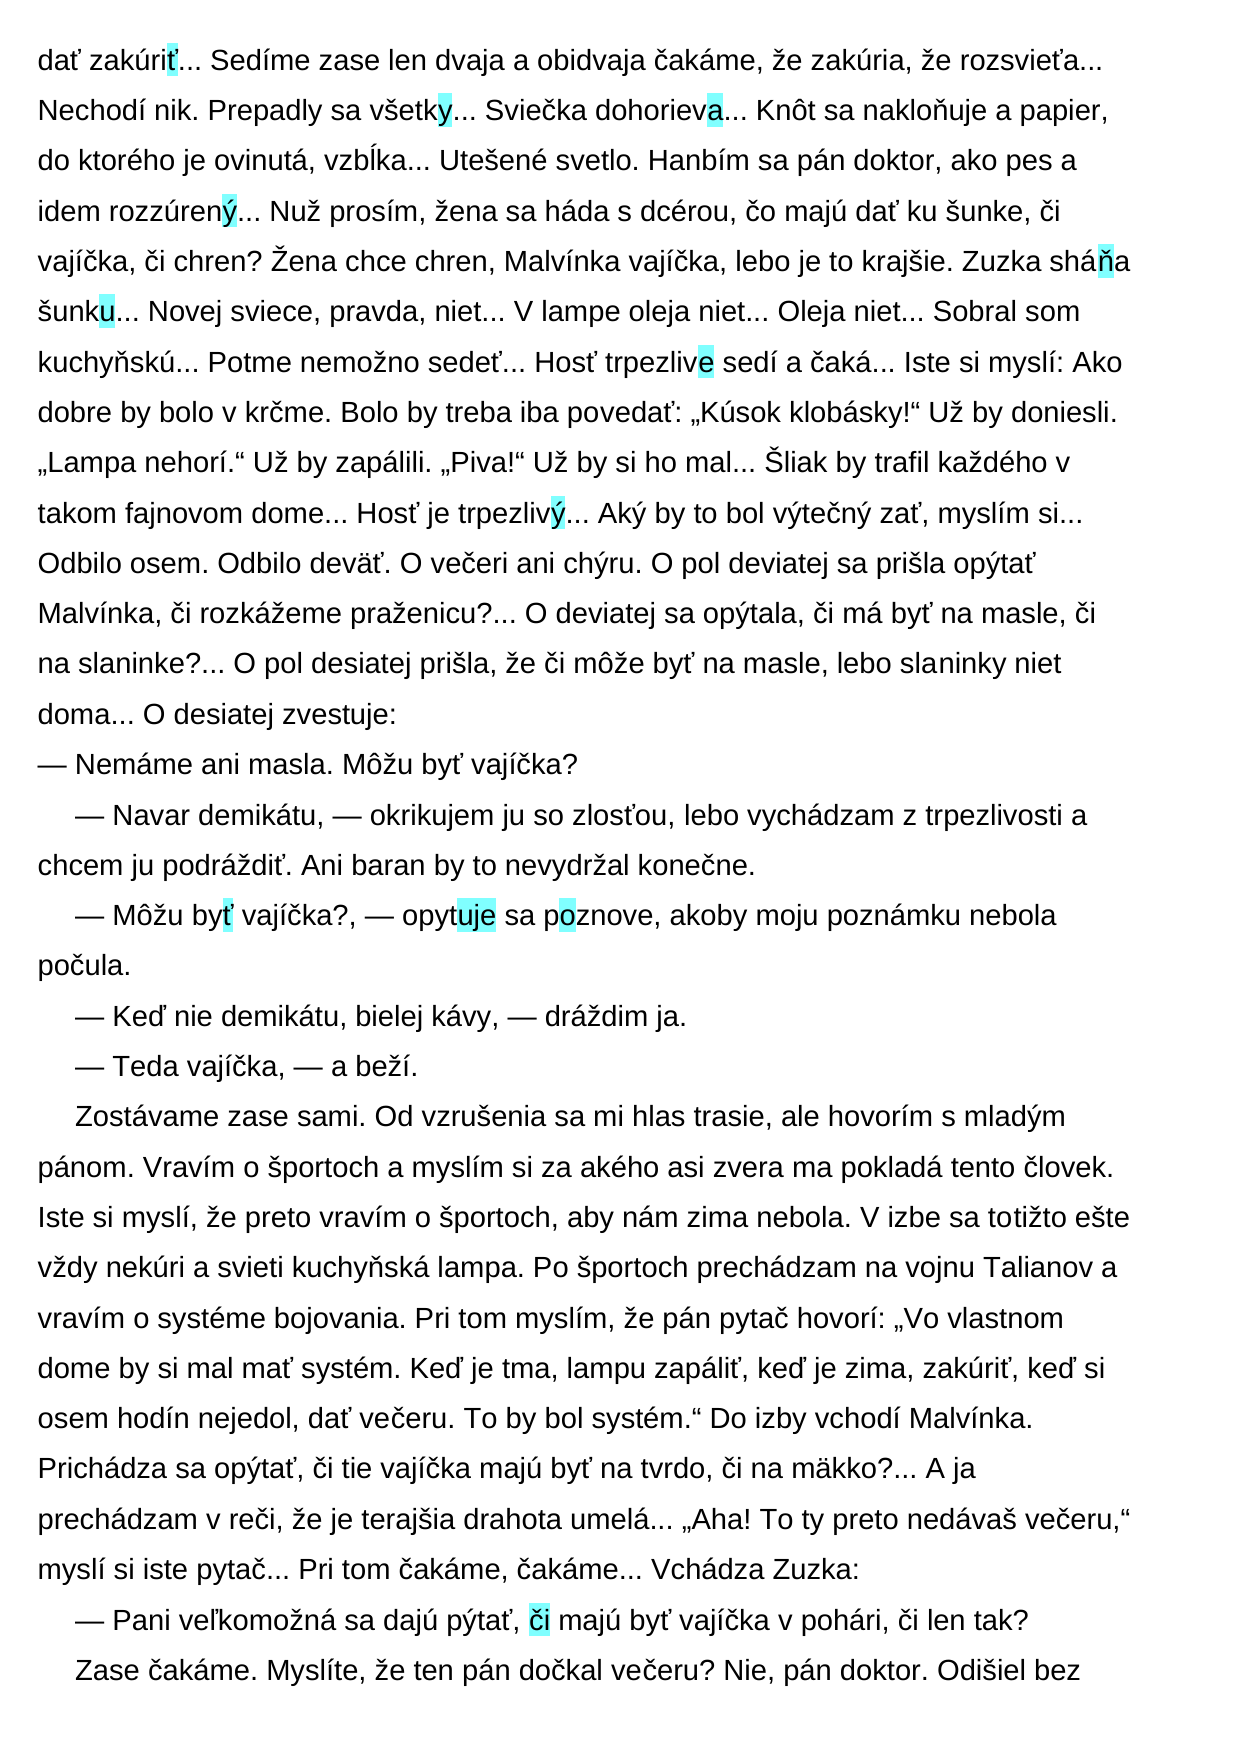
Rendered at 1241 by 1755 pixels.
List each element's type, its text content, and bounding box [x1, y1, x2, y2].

text — Teda vajíčka, — a beží. [37, 1049, 1136, 1083]
text — Keď nie demikátu, bielej kávy, — dráždim ja. [37, 999, 1136, 1032]
text — Nemáme ani masla. Môžu byť vajíčka? [37, 747, 1136, 781]
text — Navar demikátu, — okrikujem ju so zlosťou, lebo vychádzam z trpezlivosti a chcem ju podráždiť. Ani baran by to nevydržal konečne. [37, 797, 1136, 881]
text Zostávame zase sami. Od vzrušenia sa mi hlas trasie, ale hovorím s mladým pánom. Vravím o športoch a myslím si za akého asi zvera ma pokladá tento človek. Iste si myslí, že preto vravím o športoch, aby nám zima nebola. V izbe sa to­tižto ešte vždy nekúri a svieti kuchyňská lampa. Po športoch prechádzam na vojnu Talianov a vravím o systéme bojovania. Pri tom myslím, že pán pytač hovorí: „Vo vlastnom dome by si mal mať systém. Keď je tma, lampu zapáliť, keď je zima, zakúriť, keď si osem hodín nejedol, dať ve­čeru. To by bol systém.“ Do izby vchodí Malvínka. Prichádza sa opýtať, či tie vajíčka majú byť na tvrdo, či na mäkko?... A ja prechádzam v reči, že je terajšia drahota umelá... „Aha! To ty preto nedávaš večeru,“ myslí si iste pytač... Pri tom čakáme, čakáme... Vchádza Zuzka: [37, 1099, 1136, 1586]
text — Môžu byť vajíčka?, — opytuje sa poznove, akoby moju poznámku nebola počula. [37, 898, 1136, 982]
text Zase čakáme. Myslíte, že ten pán dočkal ve­čeru? Nie, pán doktor. Odišiel bez [37, 1653, 1136, 1686]
text dať zakúriť... Sedíme zase len dvaja a obidvaja čakáme, že zakúria, že rozsvieťa... Nechodí nik. Prepadly sa všetky... Sviečka dohorieva... Knôt sa nakloňuje a papier, do ktorého je ovinutá, vzbĺka... Utešené svetlo. Hanbím sa pán doktor, ako pes a idem rozzúrený... Nuž prosím, žena sa háda s dcérou, čo majú dať ku šunke, či vajíčka, či chren? Žena chce chren, Malvínka vajíčka, lebo je to krajšie. Zuzka sháňa šunku... Novej sviece, pravda, niet... V lampe oleja niet... Oleja niet... Sobral som kuchyňskú... Potme nemožno sedeť... Hosť trpezlive sedí a čaká... Iste si myslí: Ako dobre by bolo v krčme. Bolo by treba iba po­vedať: „Kúsok klobásky!“ Už by doniesli. „Lampa nehorí.“ Už by zapálili. „Piva!“ Už by si ho mal... Šliak by trafil každého v takom fajnovom dome... Hosť je trpezlivý... Aký by to bol výtečný zať, myslím si... Odbilo osem. Odbilo deväť. O večeri ani chýru. O pol deviatej sa prišla opýtať Malvínka, či rozkážeme praženicu?... O deviatej sa opýtala, či má byť na masle, či na slaninke?... O pol desiatej prišla, že či môže byť na masle, lebo sla­ninky niet doma... O desiatej zvestuje: [37, 43, 1136, 730]
text — Pani veľkomožná sa dajú pýtať, či majú byť vajíčka v pohári, či len tak? [37, 1602, 1136, 1636]
